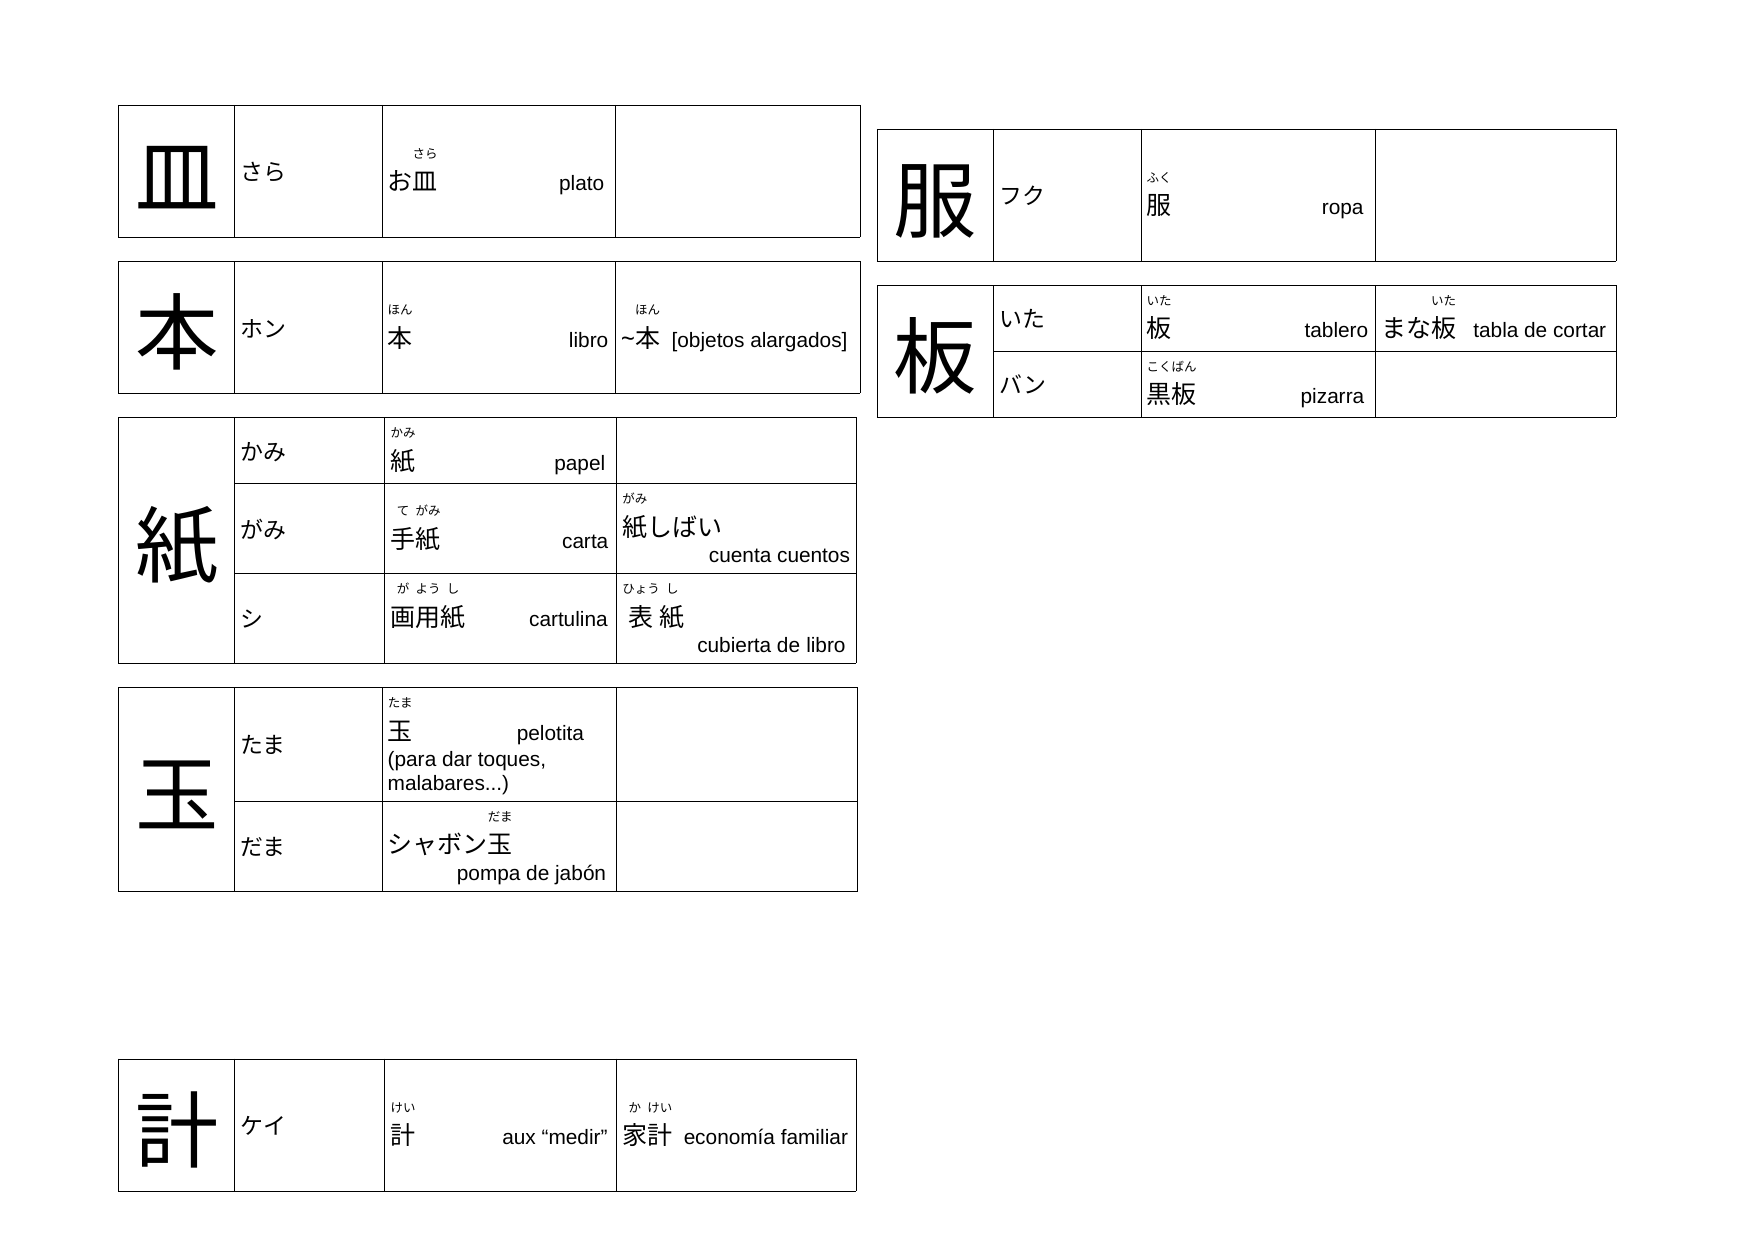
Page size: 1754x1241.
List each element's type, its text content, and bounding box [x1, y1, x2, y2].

table_cell [617, 802, 857, 891]
table_header たま [235, 688, 382, 801]
table_header [616, 106, 860, 237]
table_header 紙かみ papel [385, 418, 616, 483]
table_header ケイ [235, 1060, 384, 1191]
table_cell [1376, 352, 1616, 417]
table_header ~本ほん [objetos alargados] [616, 262, 860, 393]
table_cell 黒こく板ばん pizarra [1142, 352, 1375, 417]
table_header 本 [119, 262, 234, 393]
table_header 計 [119, 1060, 234, 1191]
table_header いた [994, 286, 1141, 351]
table_cell 画が用よう紙し cartulina [385, 574, 616, 663]
table_header 家か計けい economía familiar [617, 1060, 856, 1191]
table_header ホン [235, 262, 382, 393]
table_header さら [235, 106, 382, 237]
table_header 計けい aux “medir” [385, 1060, 616, 1191]
table_header [617, 688, 857, 801]
table_header [1376, 130, 1616, 261]
table_cell 表ひょう紙し cubierta de libro [617, 574, 856, 663]
table_header 板 [878, 286, 993, 417]
table_header まな板いた tabla de cortar [1376, 286, 1616, 351]
table_cell 手て紙がみ carta [385, 484, 616, 573]
table_header お皿さら plato [383, 106, 615, 237]
table_header 板いた tablero [1142, 286, 1375, 351]
table_header [617, 418, 856, 483]
table_cell 紙がみしばい cuenta cuentos [617, 484, 856, 573]
table_cell シャボン玉だま pompa de jabón [383, 802, 616, 891]
table_header 服 [878, 130, 993, 261]
table_header 玉たま pelotita (para dar toques, malabares...) [383, 688, 616, 801]
table_cell バン [994, 352, 1141, 417]
table_header 紙 [119, 418, 234, 663]
table_header 服ふく ropa [1142, 130, 1375, 261]
table_header かみ [235, 418, 384, 483]
table_header フク [994, 130, 1141, 261]
table_cell シ [235, 574, 384, 663]
table_header 本ほん libro [383, 262, 615, 393]
table_header 玉 [119, 688, 234, 891]
table_header 皿 [119, 106, 234, 237]
table_cell だま [235, 802, 382, 891]
table_cell がみ [235, 484, 384, 573]
